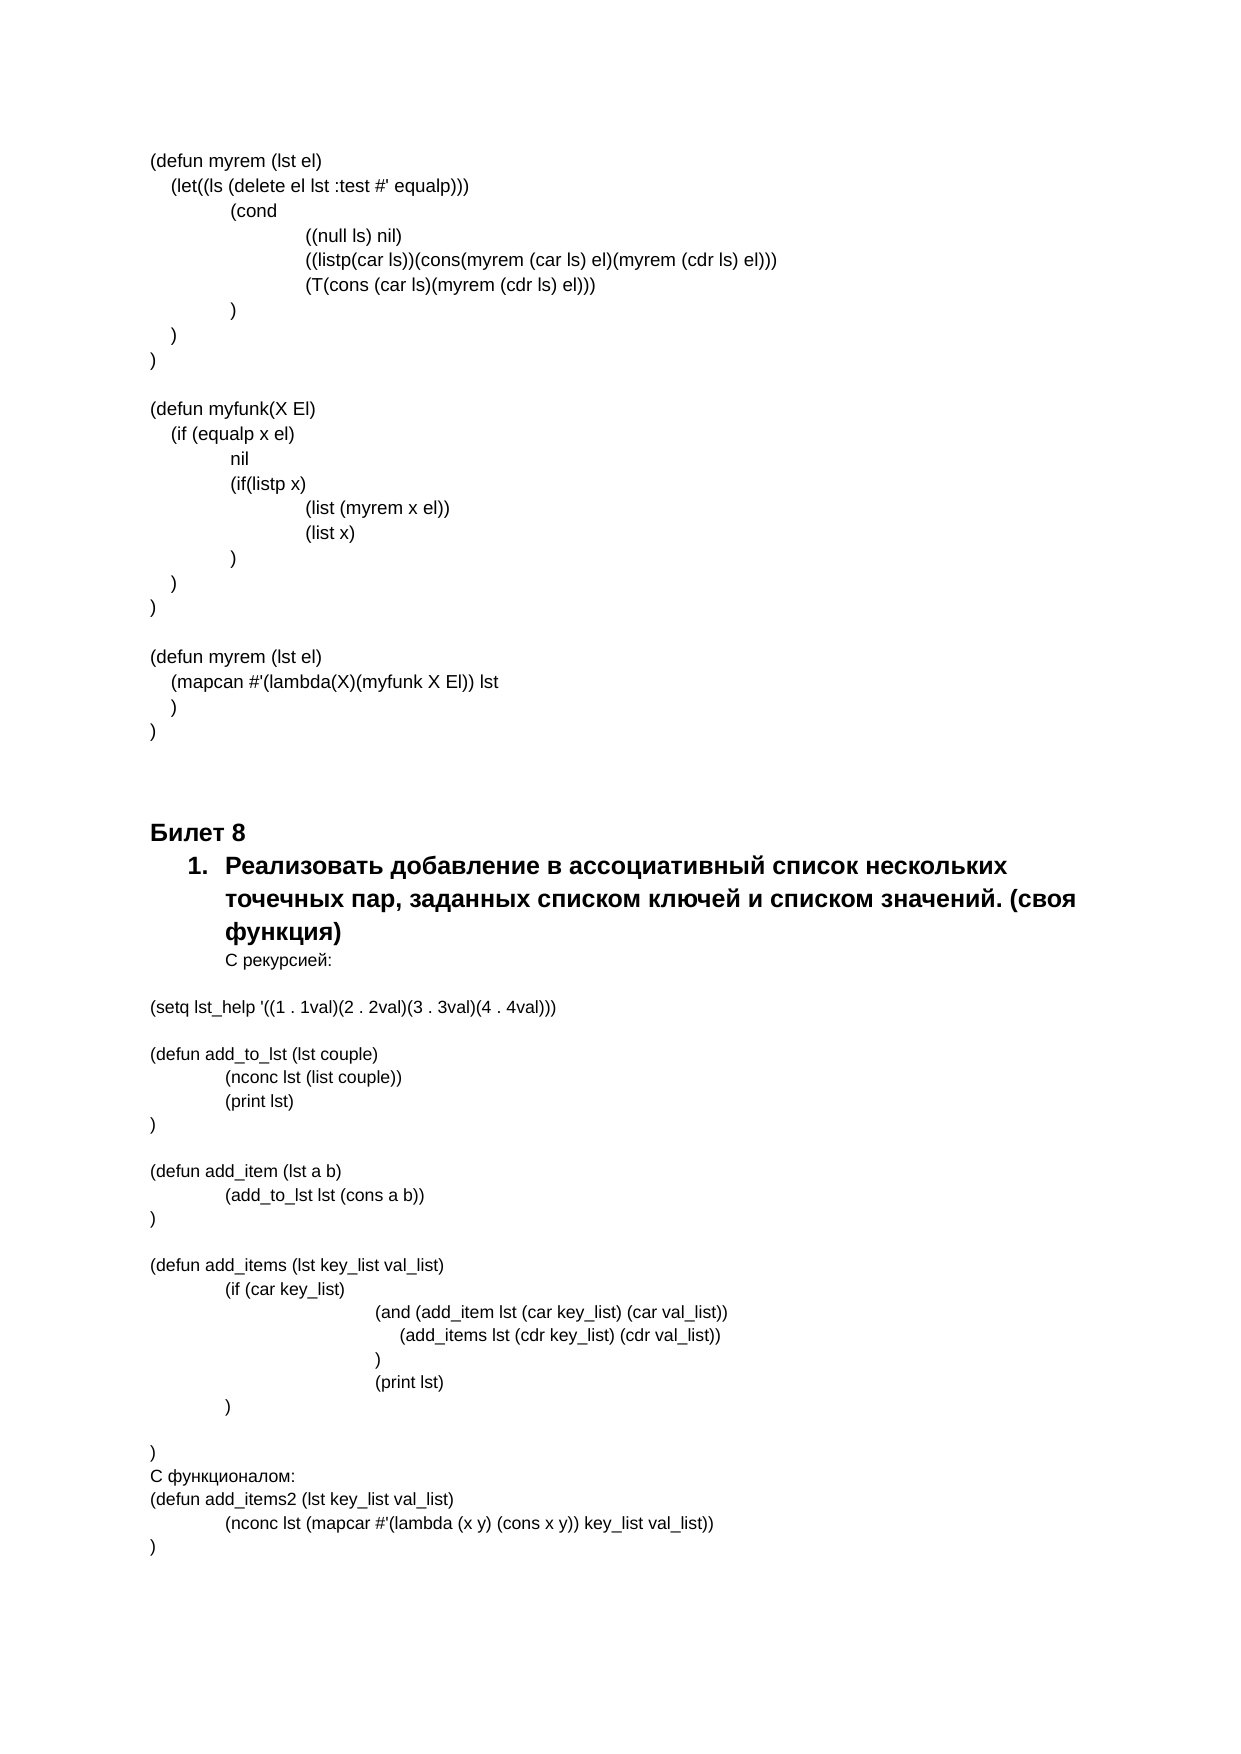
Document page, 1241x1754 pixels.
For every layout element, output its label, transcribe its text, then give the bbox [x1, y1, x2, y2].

text (let((ls (delete el lst :test #' equalp))) [150, 175, 1090, 196]
text (T(cons (car ls)(myrem (cdr ls) el))) [150, 274, 1090, 296]
text ((listp(car ls))(cons(myrem (car ls) el)(myrem (cdr ls) el))) [150, 249, 1090, 271]
text (nconc lst (mapcar #'(lambda (x y) (cons x y)) key_list val_list)) [150, 1513, 1090, 1533]
text (defun add_to_lst (lst couple) [150, 1044, 1090, 1064]
text (defun add_items (lst key_list val_list) [150, 1255, 1090, 1275]
list Реализовать добавление в ассоциативный список нескольких точечных пар, заданных списком ключей и списком значений. (своя функция) [187, 851, 1090, 946]
text (add_items lst (cdr key_list) (cdr val_list)) [150, 1325, 1090, 1346]
text (defun add_items2 (lst key_list val_list) [150, 1489, 1090, 1509]
text (print lst) [150, 1091, 1090, 1111]
text ) [150, 1442, 1090, 1463]
text ) [150, 1536, 1090, 1556]
text ((null ls) nil) [150, 224, 1090, 246]
text ) [150, 1348, 1090, 1369]
text (list x) [150, 522, 1090, 543]
text (add_to_lst lst (cons a b)) [150, 1184, 1090, 1205]
text ) [150, 571, 1090, 593]
text С рекурсией: [150, 950, 1090, 971]
text (defun myfunk(X El) [150, 398, 1090, 419]
text ) [150, 695, 1090, 717]
text (if (car key_list) [150, 1278, 1090, 1299]
text (print lst) [150, 1372, 1090, 1392]
text ) [150, 547, 1090, 568]
text ) [150, 1395, 1090, 1416]
text (cond [150, 199, 1090, 221]
text (list (myrem x el)) [150, 497, 1090, 519]
text (and (add_item lst (car key_list) (car val_list)) [150, 1302, 1090, 1322]
text (if (equalp x el) [150, 423, 1090, 444]
text (defun myrem (lst el) [150, 150, 1090, 172]
text Билет 8 [150, 818, 1090, 847]
text (defun add_item (lst a b) [150, 1161, 1090, 1181]
text (defun myrem (lst el) [150, 646, 1090, 667]
text (nconc lst (list couple)) [150, 1067, 1090, 1088]
text С функционалом: [150, 1466, 1090, 1486]
text (mapcan #'(lambda(X)(myfunk X El)) lst [150, 671, 1090, 692]
text ) [150, 596, 1090, 618]
text (if(listp x) [150, 472, 1090, 494]
text ) [150, 1114, 1090, 1134]
text ) [150, 348, 1090, 370]
text ) [150, 299, 1090, 320]
text ) [150, 323, 1090, 345]
text ) [150, 720, 1090, 742]
text (setq lst_help '((1 . 1val)(2 . 2val)(3 . 3val)(4 . 4val))) [150, 997, 1090, 1017]
text nil [150, 447, 1090, 469]
text ) [150, 1208, 1090, 1228]
